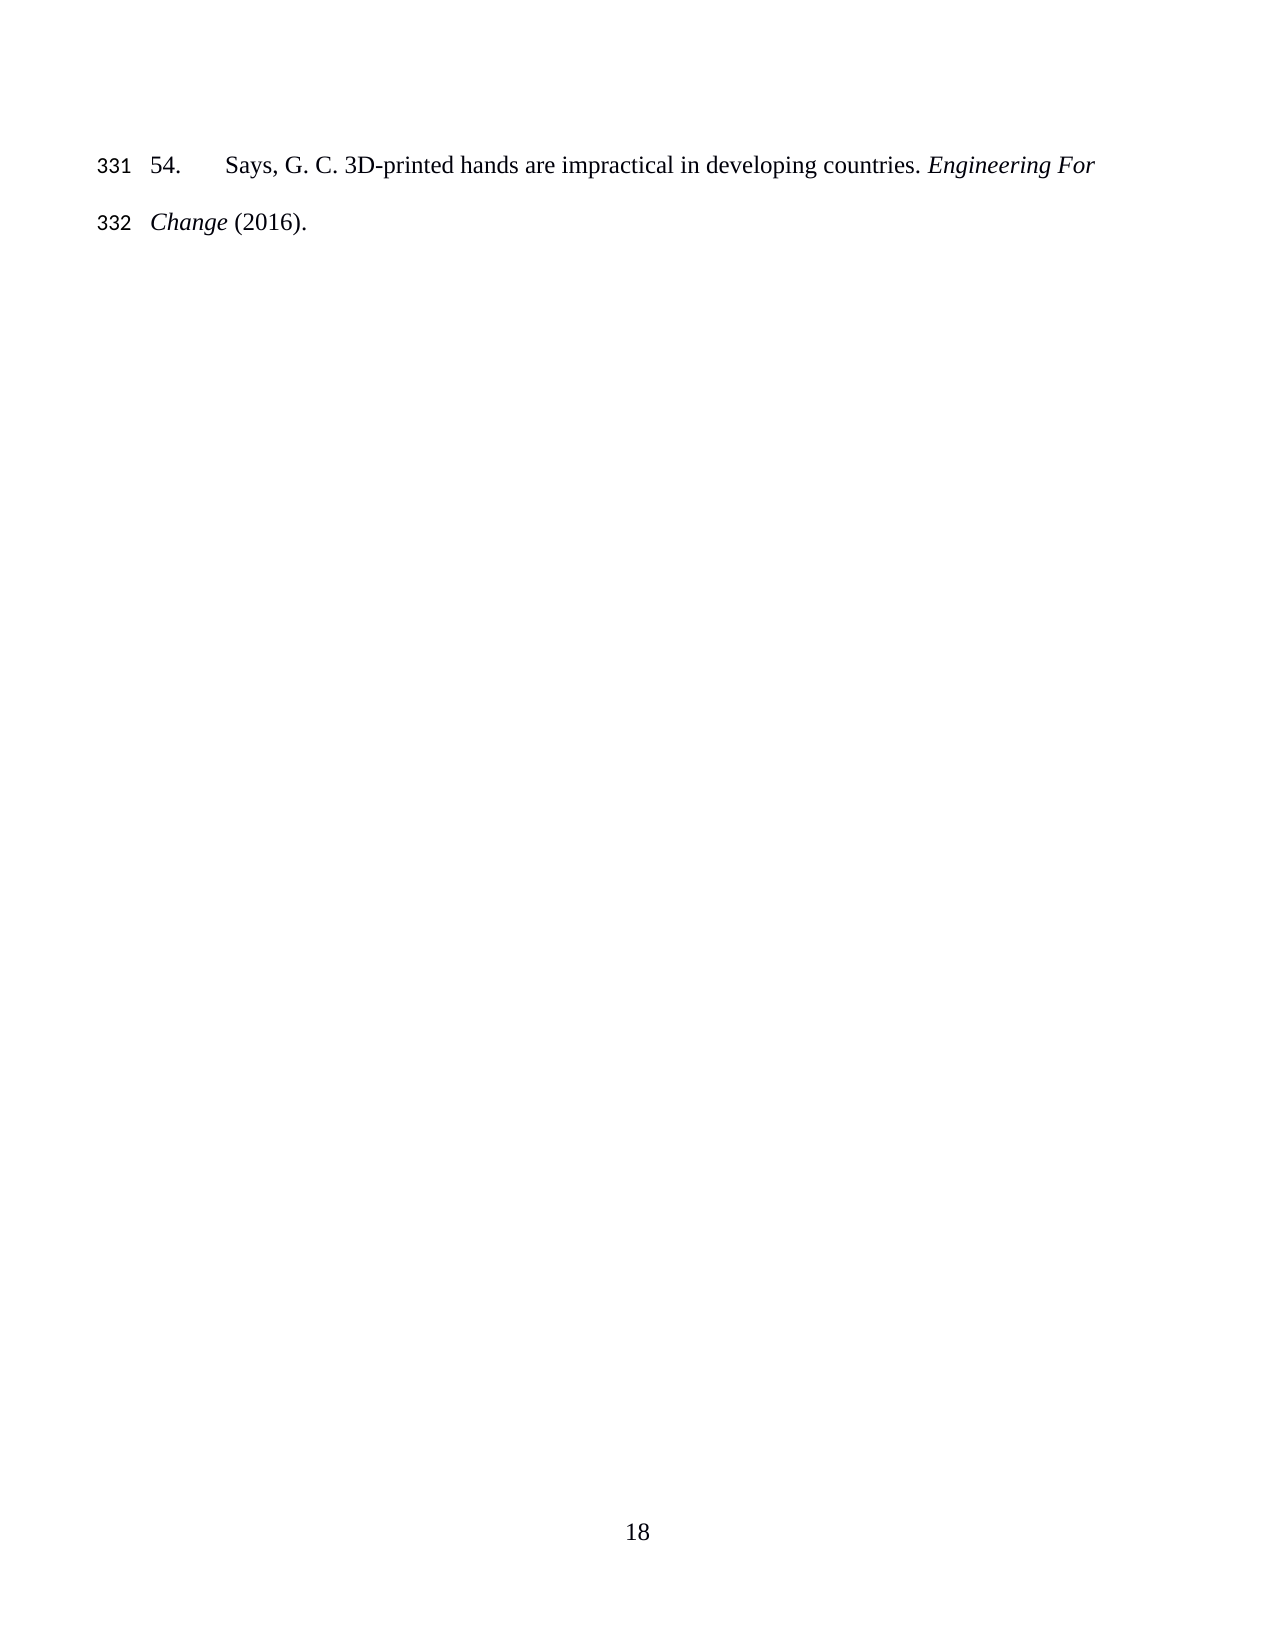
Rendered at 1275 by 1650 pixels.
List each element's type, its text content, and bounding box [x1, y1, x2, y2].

text 54. Says, G. C. 3D-printed hands are impractical in developing countries. Engineering For Change (2016). [150, 150, 1125, 236]
